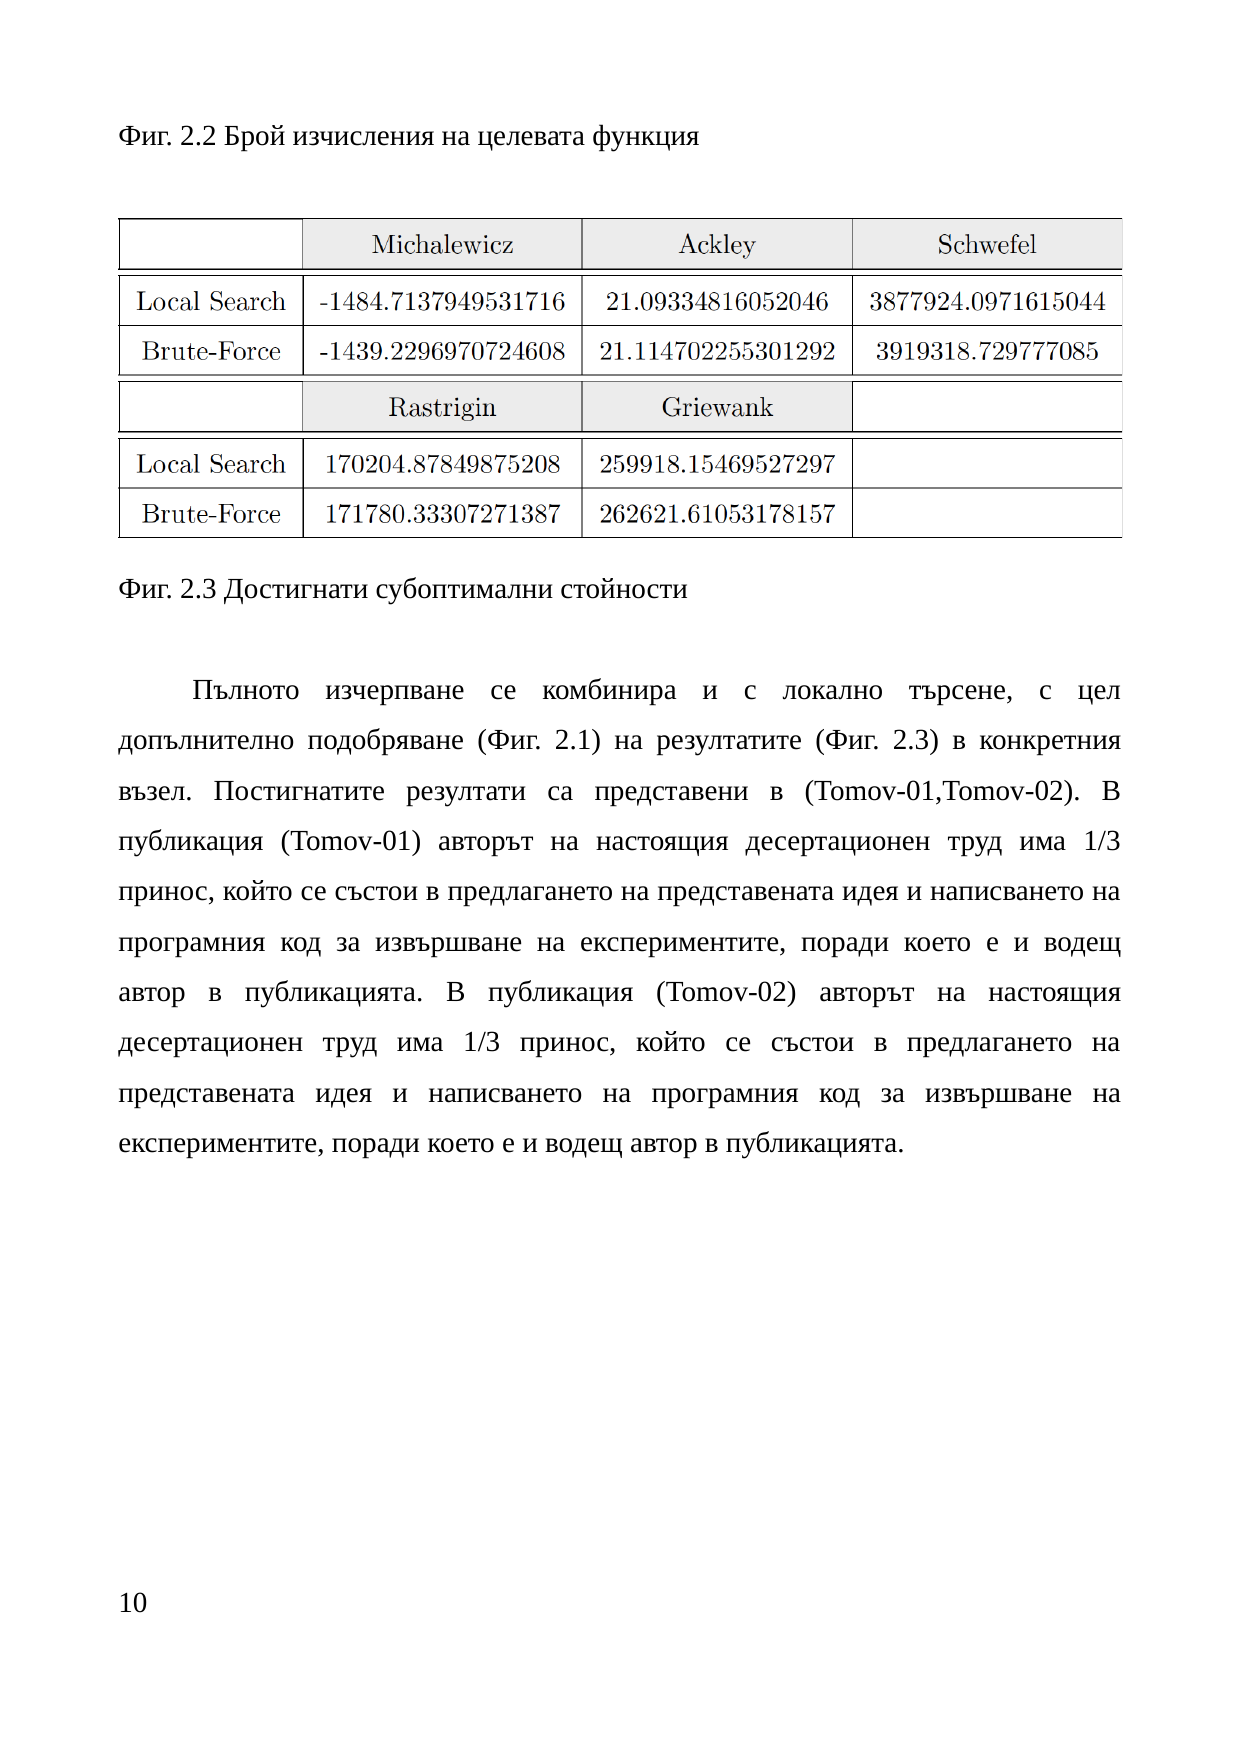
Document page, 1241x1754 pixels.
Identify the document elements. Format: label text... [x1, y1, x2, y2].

text Пълното изчерпване се комбинира и с локално търсене, с цел допълнително подобряване (Фиг. 2.1) на резултатите (Фиг. 2.3) в конкретния възел. Постигнатите резултати са представени в (Tomov-01,Tomov-02). В публикация (Tomov-01) авторът на настоящия десертационен труд има 1/3 принос, който се състои в предлагането на представената идея и написването на програмния код за извършване на експериментите, поради което е и водещ автор в публикацията. В публикация (Tomov-02) авторът на настоящия десертационен труд има 1/3 принос, който се състои в предлагането на представената идея и написването на програмния код за извършване на експериментите, поради което е и водещ автор в публикацията. [118, 672, 1122, 1158]
text Фиг. 2.2 Брой изчисления на целевата функция [118, 118, 1122, 152]
text Фиг. 2.3 Достигнати субоптимални стойности [118, 538, 1122, 605]
picture [118, 218, 1123, 538]
